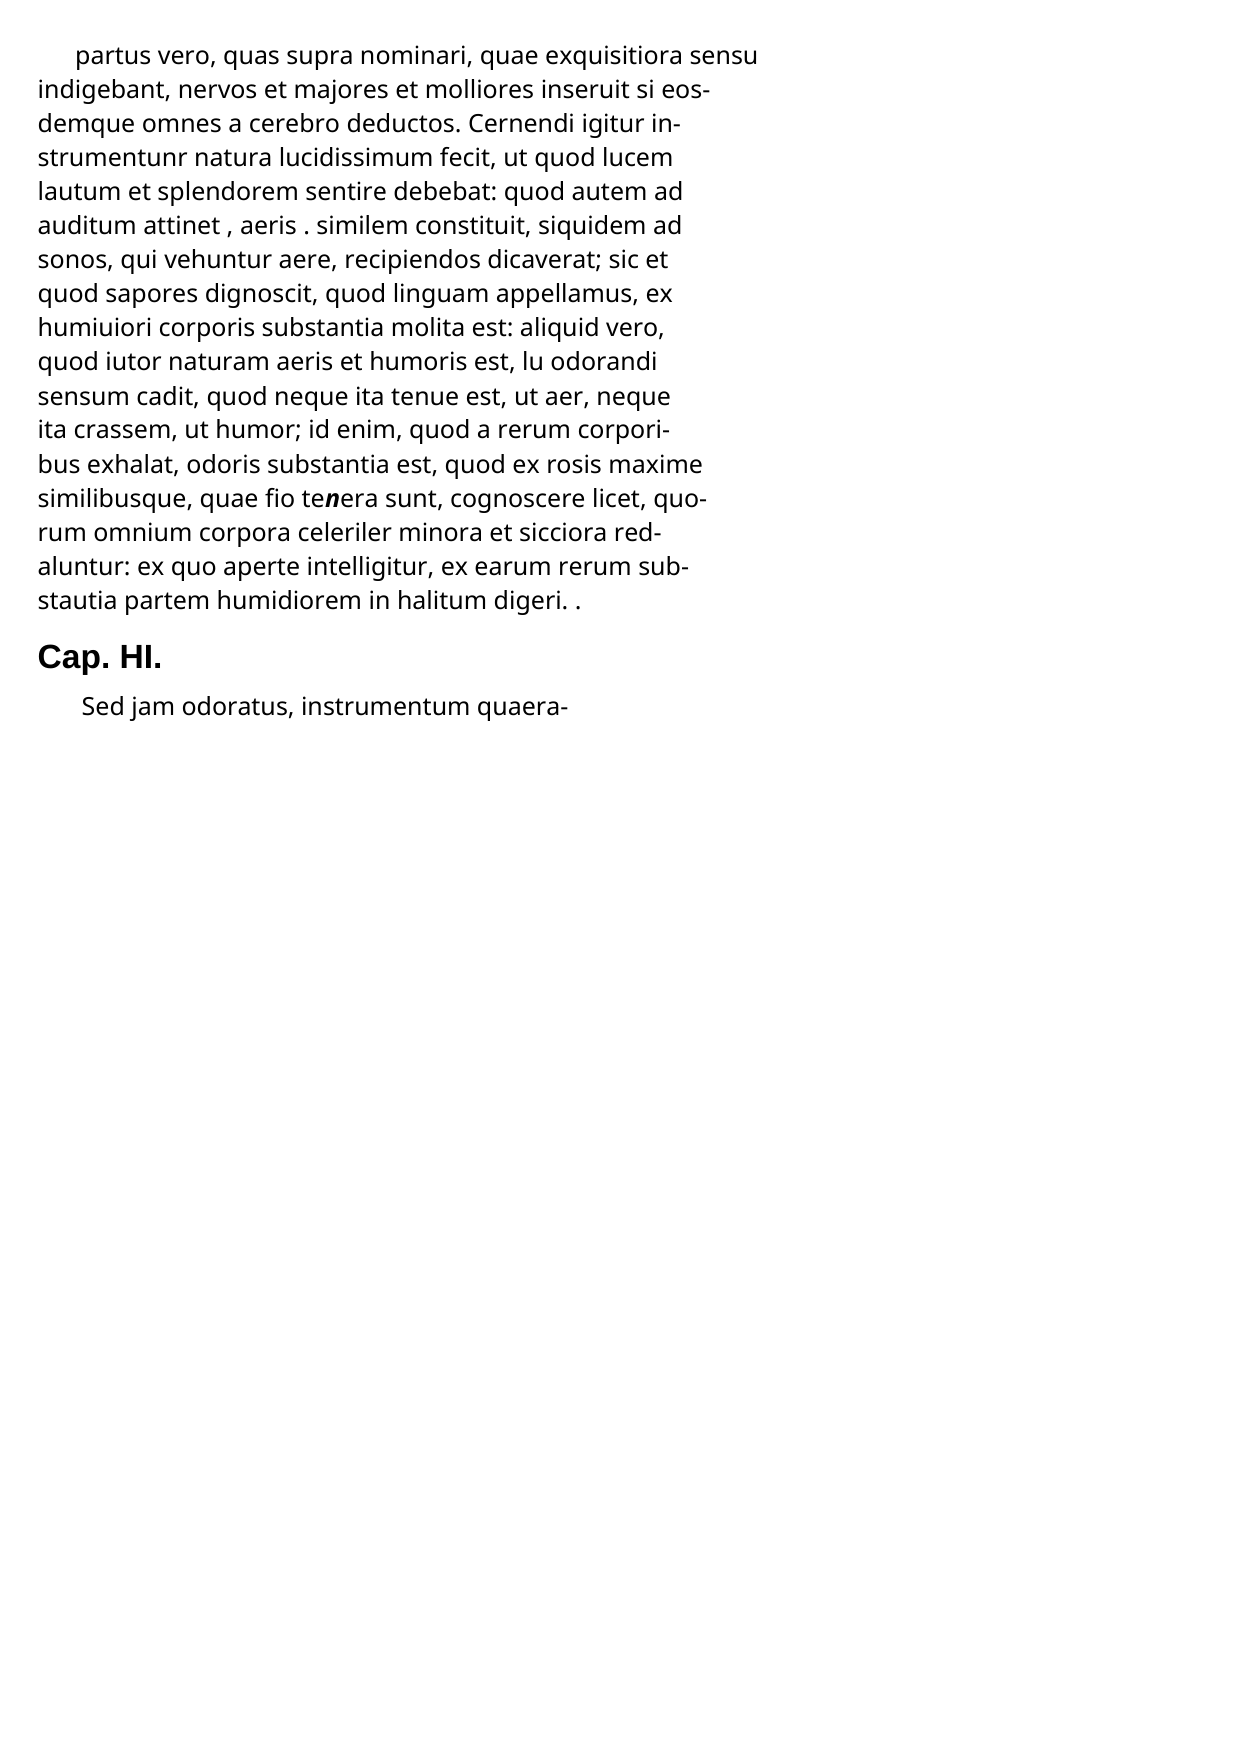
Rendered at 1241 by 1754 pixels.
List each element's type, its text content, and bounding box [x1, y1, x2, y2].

text partus vero, quas supra nominari, quae exquisitiora sensu indigebant, nervos et majores et molliores inseruit si eos- demque omnes a cerebro deductos. Cernendi igitur in- strumentunr natura lucidissimum fecit, ut quod lucem lautum et splendorem sentire debebat: quod autem ad auditum attinet , aeris . similem constituit, siquidem ad sonos, qui vehuntur aere, recipiendos dicaverat; sic et quod sapores dignoscit, quod linguam appellamus, ex humiuiori corporis substantia molita est: aliquid vero, quod iutor naturam aeris et humoris est, lu odorandi sensum cadit, quod neque ita tenue est, ut aer, neque ita crassem, ut humor; id enim, quod a rerum corpori- bus exhalat, odoris substantia est, quod ex rosis maxime similibusque, quae fio tenera sunt, cognoscere licet, quo- rum omnium corpora celeriler minora et sicciora red- aluntur: ex quo aperte intelligitur, ex earum rerum sub- stautia partem humidiorem in halitum digeri. . [37, 37, 1203, 617]
text Sed jam odoratus, instrumentum quaera- [37, 688, 1203, 723]
subtitle Cap. HI. [37, 637, 1203, 676]
